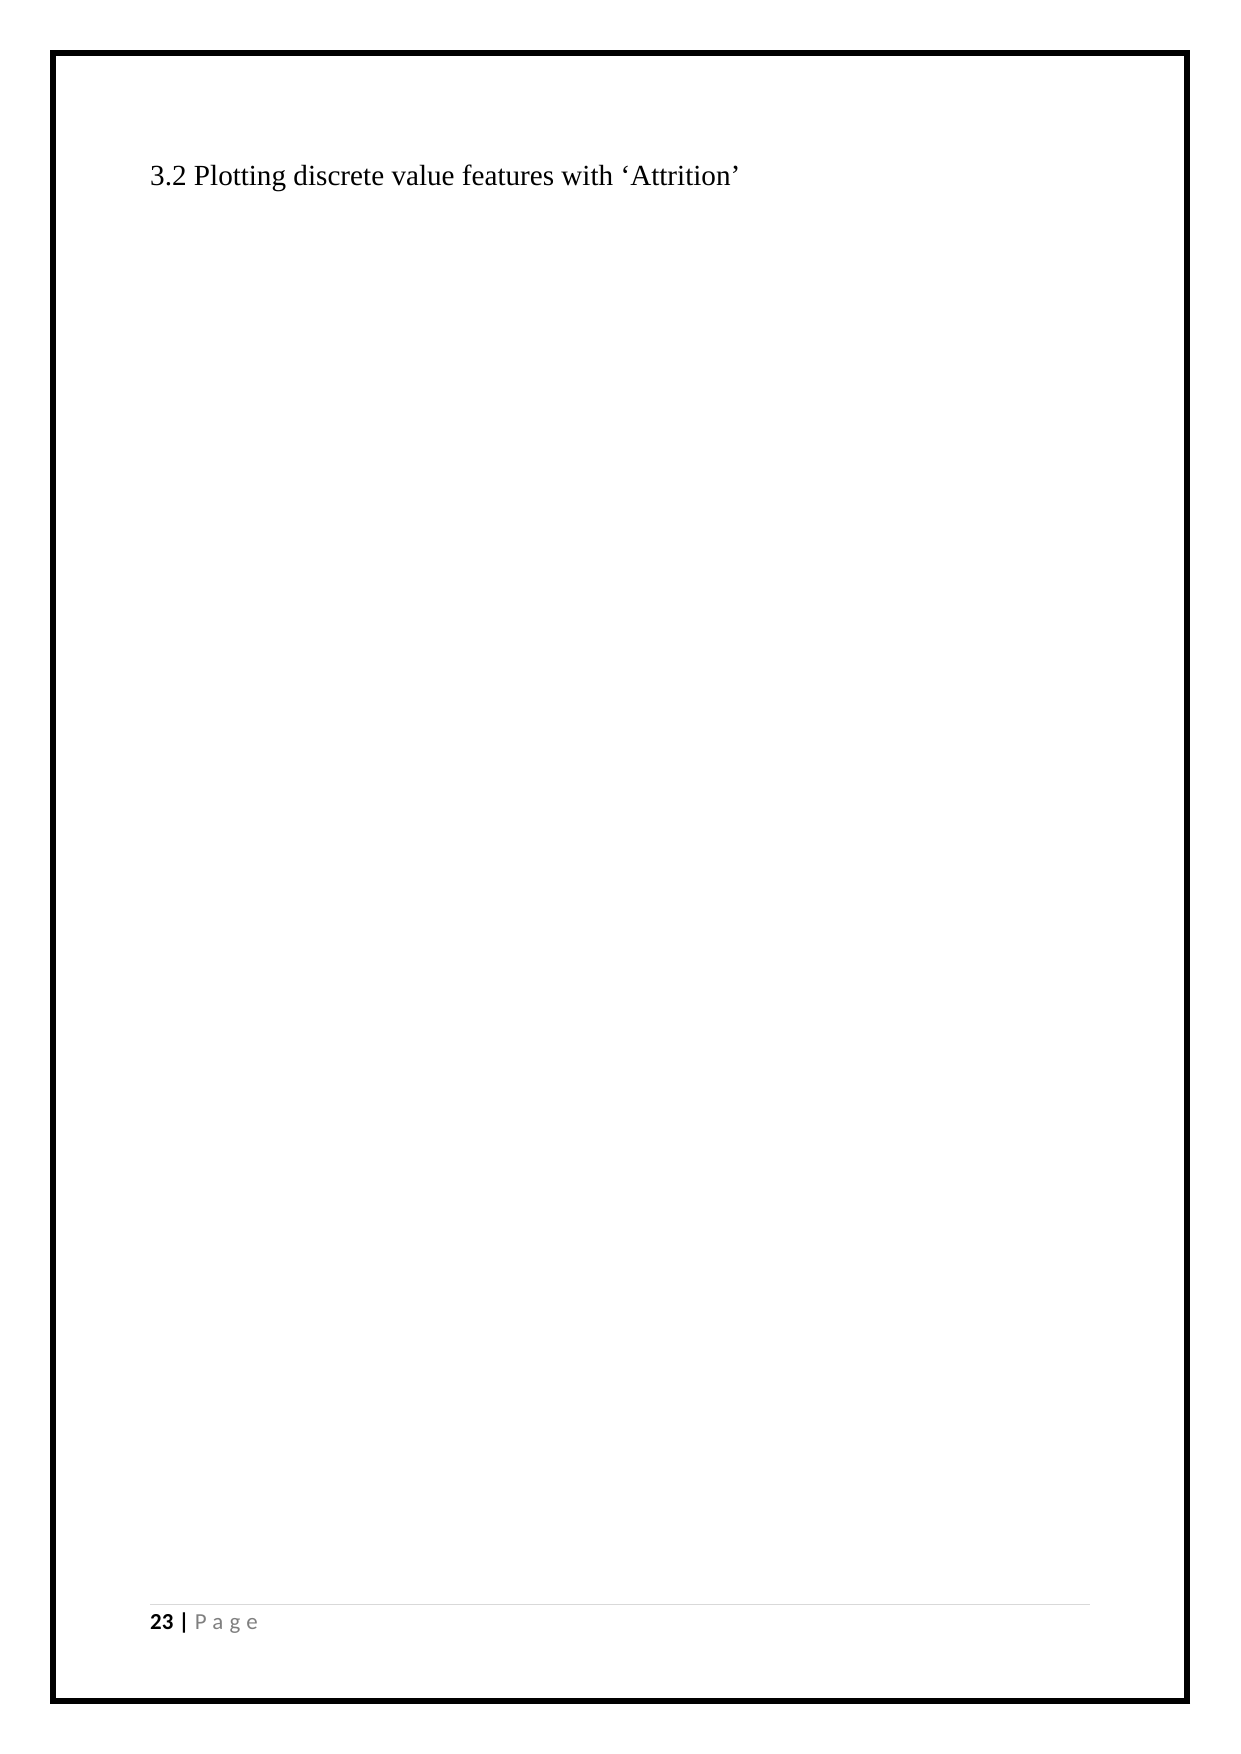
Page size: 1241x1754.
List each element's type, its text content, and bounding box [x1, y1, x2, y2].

text 3.2 Plotting discrete value features with ‘Attrition’ [150, 150, 1090, 193]
